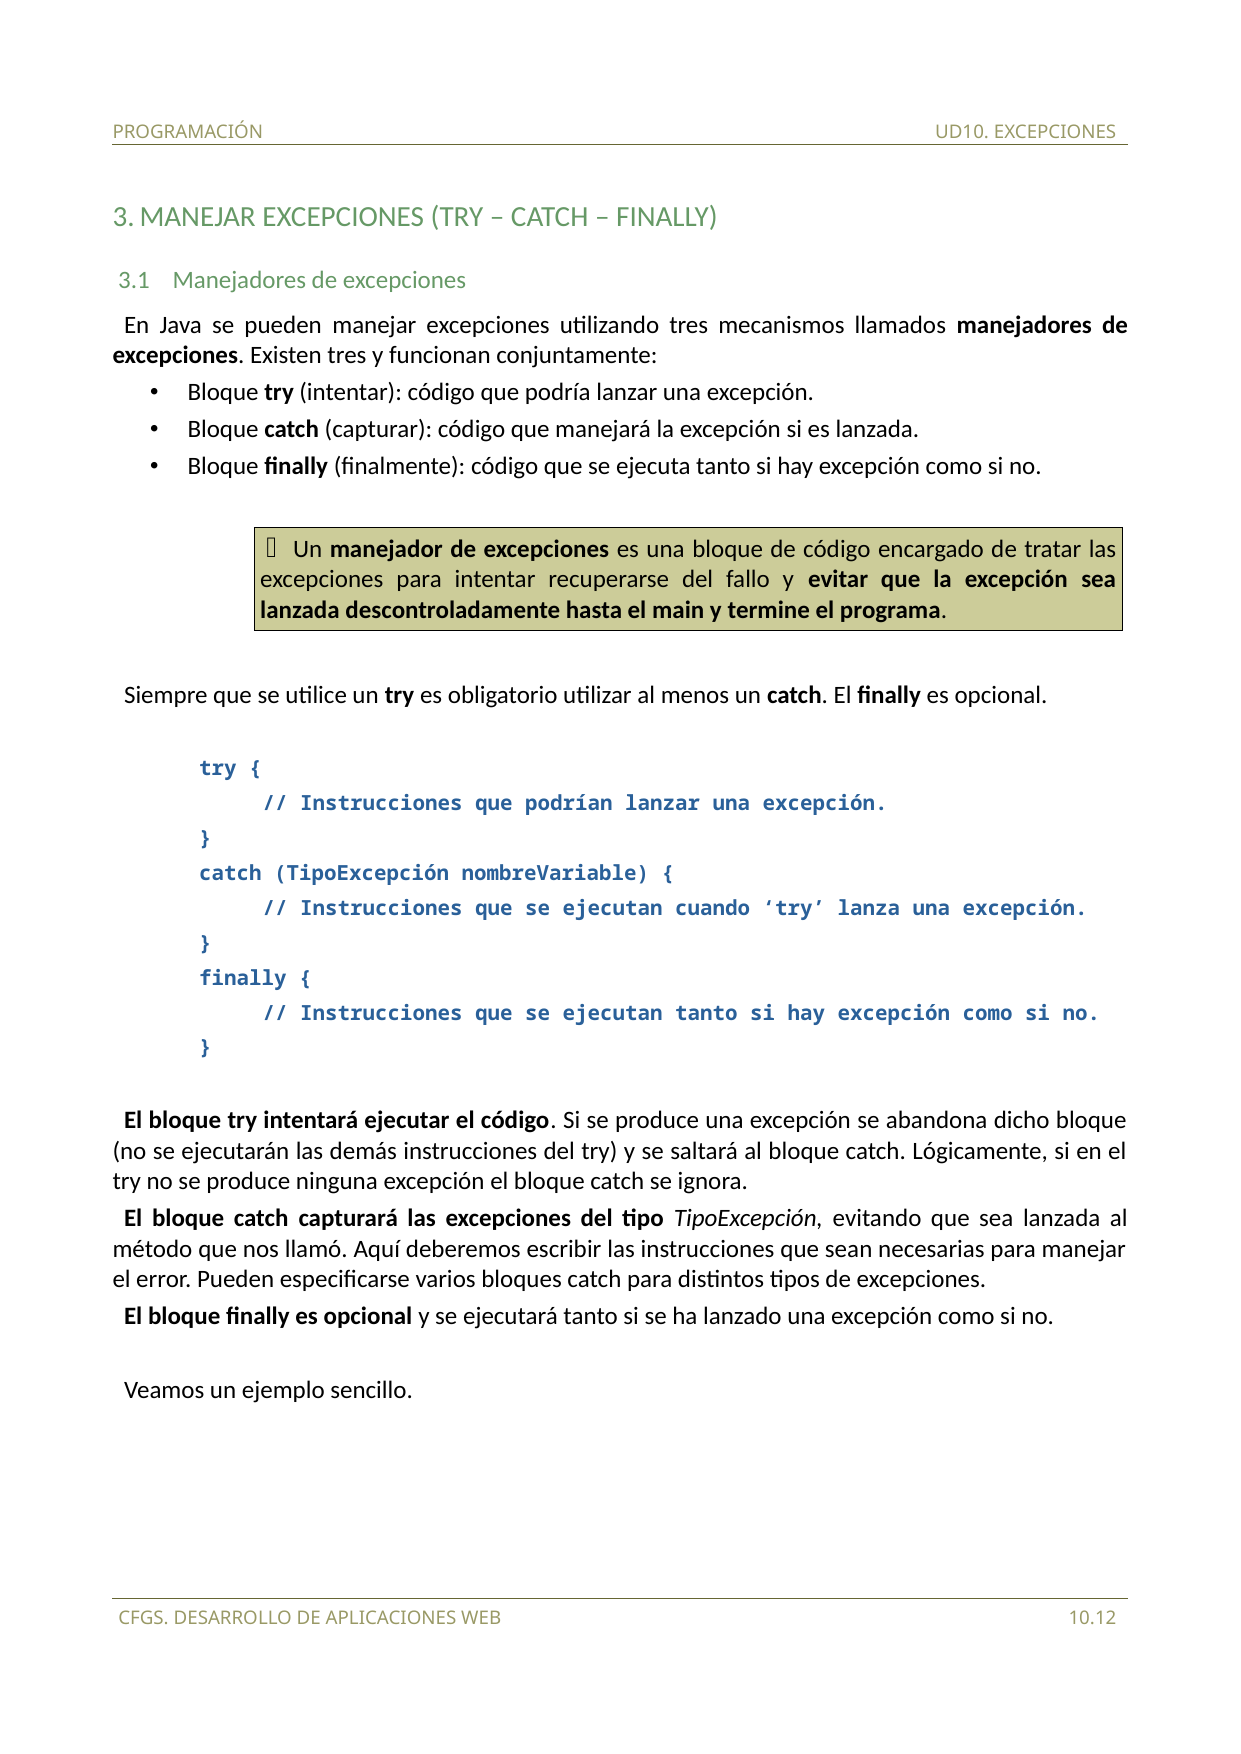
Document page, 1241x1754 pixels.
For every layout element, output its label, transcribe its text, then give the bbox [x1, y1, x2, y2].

text  Un manejador de excepciones es una bloque de código encargado de tratar las excepciones para intentar recuperarse del fallo y evitar que la excepción sea lanzada descontroladamente hasta el main y termine el programa. [255, 528, 1122, 630]
text // Instrucciones que se ejecutan cuando ‘try’ lanza una excepción. [187, 893, 1128, 921]
text // Instrucciones que se ejecutan tanto si hay excepción como si no. [187, 998, 1128, 1026]
text } [187, 823, 1128, 852]
text } [187, 928, 1128, 956]
text try { [187, 753, 1128, 782]
list Bloque try (intentar): código que podría lanzar una excepción. [150, 377, 1128, 407]
text El bloque finally es opcional y se ejecutará tanto si se ha lanzado una excepción como si no. [112, 1300, 1128, 1331]
text // Instrucciones que podrían lanzar una excepción. [187, 788, 1128, 817]
subtitle Manejadores de excepciones [112, 264, 1128, 294]
text El bloque try intentará ejecutar el código. Si se produce una excepción se abandona dicho bloque (no se ejecutarán las demás instrucciones del try) y se saltará al bloque catch. Lógicamente, si en el try no se produce ninguna excepción el bloque catch se ignora. [112, 1104, 1128, 1196]
text En Java se pueden manejar excepciones utilizando tres mecanismos llamados manejadores de excepciones. Existen tres y funcionan conjuntamente: [112, 309, 1128, 370]
text finally { [187, 963, 1128, 991]
subtitle Manejar excepciones (try – catch – finally) [112, 198, 1128, 234]
text } [187, 1032, 1128, 1061]
text Siempre que se utilice un try es obligatorio utilizar al menos un catch. El finally es opcional. [112, 679, 1128, 710]
list Bloque catch (capturar): código que manejará la excepción si es lanzada. [150, 413, 1128, 444]
text El bloque catch capturará las excepciones del tipo TipoExcepción, evitando que sea lanzada al método que nos llamó. Aquí deberemos escribir las instrucciones que sean necesarias para manejar el error. Pueden especificarse varios bloques catch para distintos tipos de excepciones. [112, 1202, 1128, 1294]
list Bloque finally (finalmente): código que se ejecuta tanto si hay excepción como si no. [150, 451, 1128, 481]
text catch (TipoExcepción nombreVariable) { [187, 858, 1128, 886]
text Veamos un ejemplo sencillo. [112, 1374, 1128, 1405]
